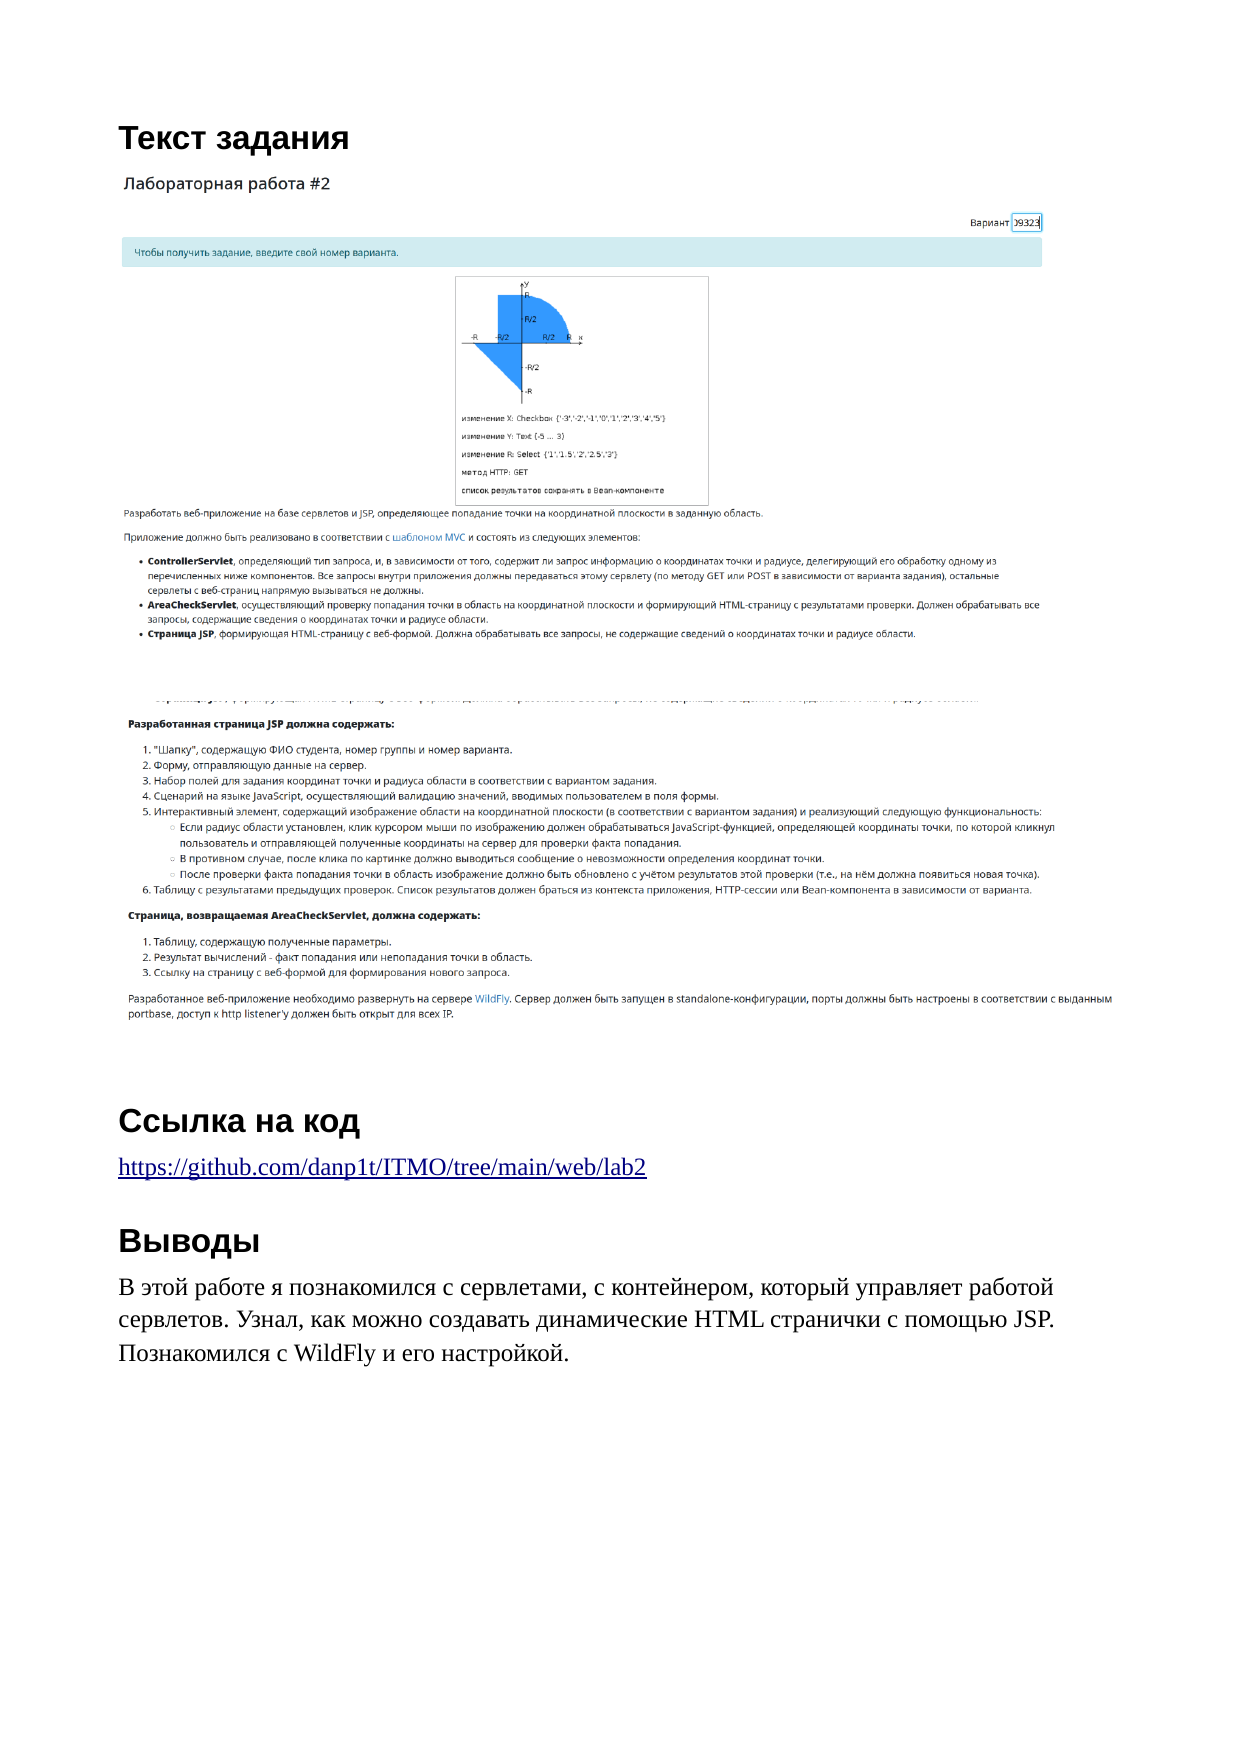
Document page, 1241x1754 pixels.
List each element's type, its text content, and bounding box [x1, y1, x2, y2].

subtitle Текст задания [118, 118, 1122, 157]
picture [118, 701, 1123, 1029]
subtitle Выводы [118, 1221, 1122, 1259]
text https://github.com/danp1t/ITMO/tree/main/web/lab2 [118, 1152, 1122, 1181]
picture [118, 169, 1123, 649]
text В этой работе я познакомился с сервлетами, с контейнером, который управляет работой сервлетов. Узнал, как можно создавать динамические HTML странички с помощью JSP. Познакомился с WildFly и его настройкой. [118, 1272, 1122, 1366]
subtitle Ccылка на код [118, 1101, 1122, 1140]
